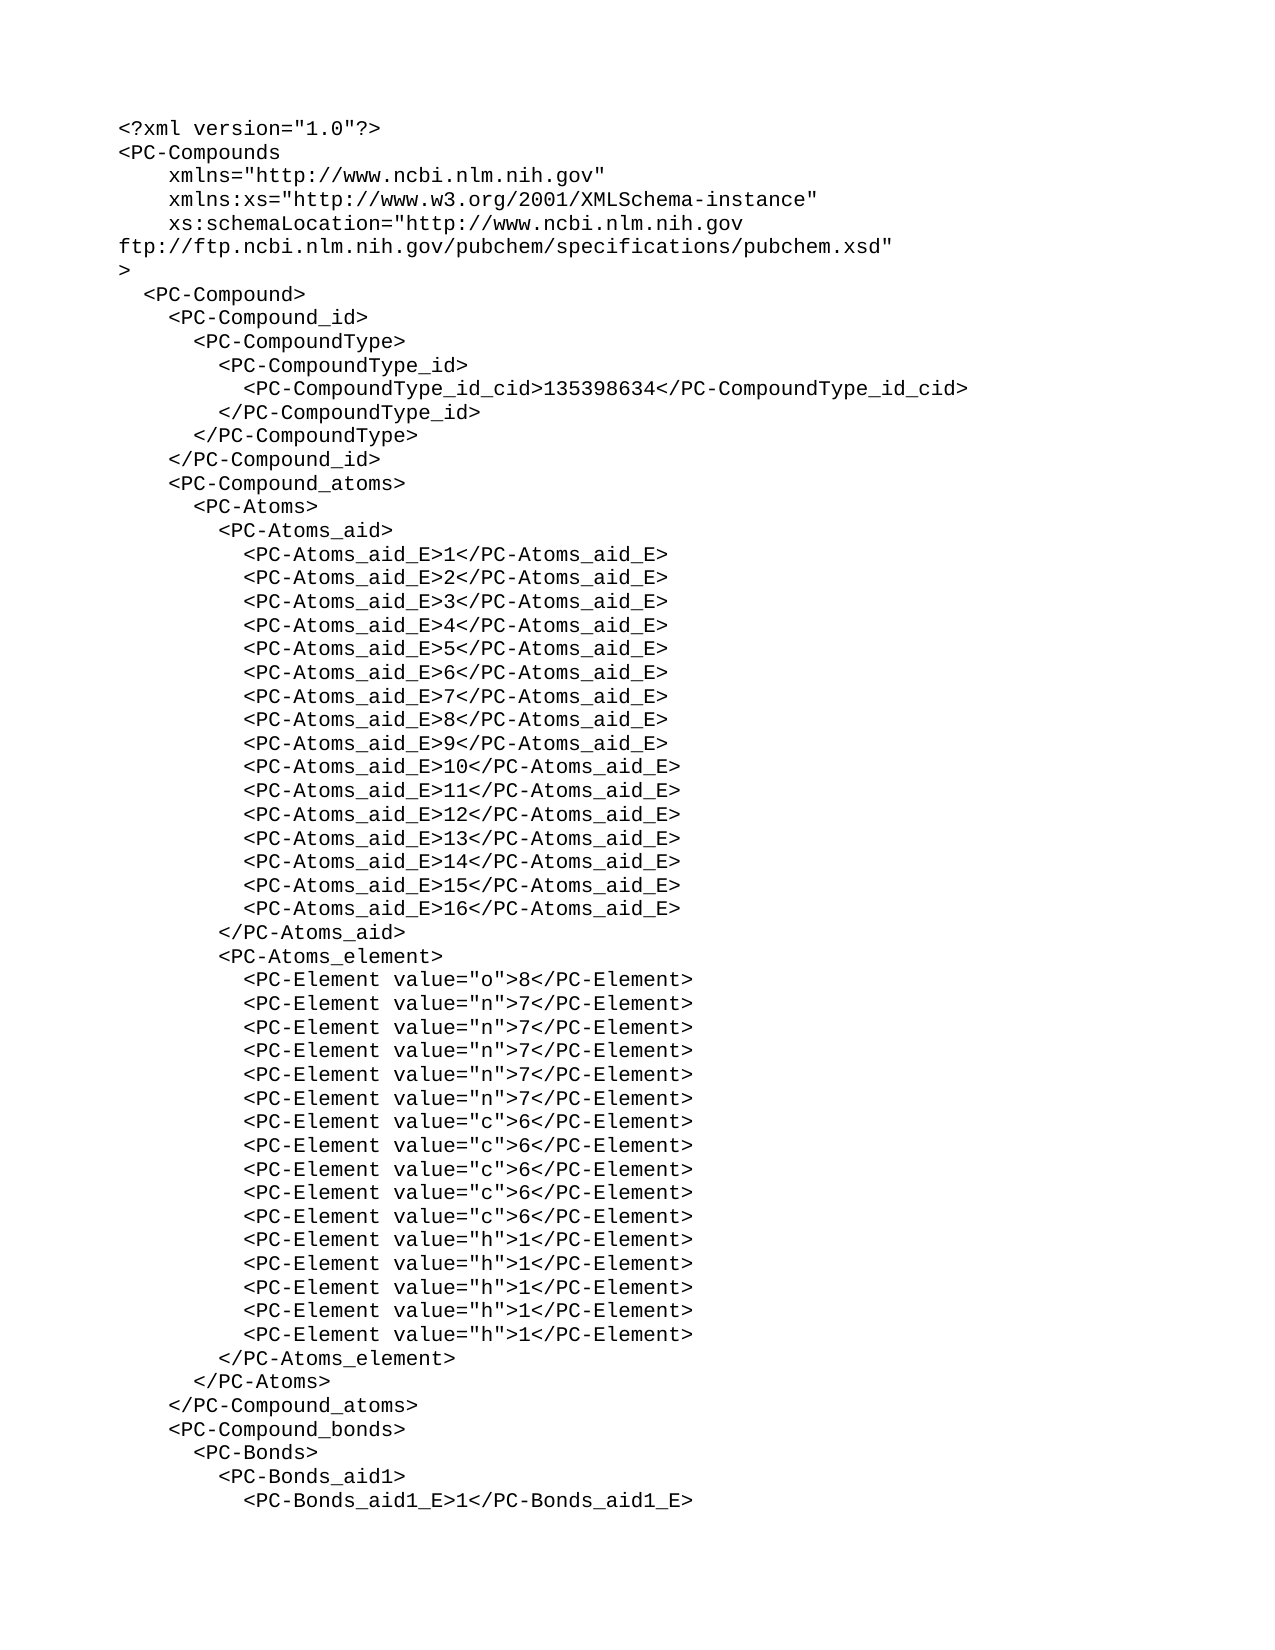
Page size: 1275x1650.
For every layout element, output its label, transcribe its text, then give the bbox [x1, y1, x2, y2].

text <PC-CompoundType_id> [118, 354, 1157, 378]
text <PC-Element value="n">7</PC-Element> [118, 993, 1157, 1017]
text > [118, 260, 1157, 284]
text <PC-CompoundType> [118, 331, 1157, 354]
text <PC-Atoms_aid_E>8</PC-Atoms_aid_E> [118, 709, 1157, 733]
text <PC-Element value="c">6</PC-Element> [118, 1135, 1157, 1158]
text </PC-Compound_atoms> [118, 1395, 1157, 1419]
text <PC-Atoms_aid_E>1</PC-Atoms_aid_E> [118, 544, 1157, 567]
text <PC-Element value="c">6</PC-Element> [118, 1182, 1157, 1206]
text <PC-Atoms_aid_E>14</PC-Atoms_aid_E> [118, 851, 1157, 875]
text xs:schemaLocation="http://www.ncbi.nlm.nih.gov ftp://ftp.ncbi.nlm.nih.gov/pubchem/specifications/pubchem.xsd" [118, 213, 1157, 260]
text <PC-Element value="c">6</PC-Element> [118, 1158, 1157, 1182]
text xmlns="http://www.ncbi.nlm.nih.gov" [118, 165, 1157, 189]
text <PC-Element value="h">1</PC-Element> [118, 1229, 1157, 1253]
text <PC-Atoms_aid_E>4</PC-Atoms_aid_E> [118, 615, 1157, 638]
text <PC-Atoms_element> [118, 946, 1157, 969]
text <PC-Element value="h">1</PC-Element> [118, 1324, 1157, 1348]
text <PC-Element value="n">7</PC-Element> [118, 1088, 1157, 1111]
text <PC-Bonds_aid1> [118, 1466, 1157, 1489]
text <PC-Element value="n">7</PC-Element> [118, 1040, 1157, 1064]
text <PC-Element value="h">1</PC-Element> [118, 1300, 1157, 1324]
text <PC-Atoms_aid_E>9</PC-Atoms_aid_E> [118, 733, 1157, 757]
text <PC-Compounds [118, 142, 1157, 165]
text </PC-Atoms_aid> [118, 922, 1157, 946]
text <PC-Atoms_aid_E>6</PC-Atoms_aid_E> [118, 662, 1157, 686]
text <PC-Element value="n">7</PC-Element> [118, 1017, 1157, 1040]
text <PC-Atoms_aid_E>5</PC-Atoms_aid_E> [118, 638, 1157, 662]
text <PC-Atoms_aid_E>11</PC-Atoms_aid_E> [118, 780, 1157, 804]
text <PC-Atoms_aid_E>7</PC-Atoms_aid_E> [118, 686, 1157, 709]
text <PC-Compound_atoms> [118, 473, 1157, 496]
text <PC-Bonds_aid1_E>1</PC-Bonds_aid1_E> [118, 1489, 1157, 1513]
text <PC-Element value="h">1</PC-Element> [118, 1253, 1157, 1277]
text </PC-CompoundType_id> [118, 402, 1157, 426]
text </PC-Atoms> [118, 1371, 1157, 1395]
text <PC-Bonds> [118, 1442, 1157, 1466]
text <PC-Element value="h">1</PC-Element> [118, 1277, 1157, 1300]
text <PC-Atoms_aid_E>3</PC-Atoms_aid_E> [118, 591, 1157, 615]
text <PC-Atoms_aid> [118, 520, 1157, 544]
text </PC-Atoms_element> [118, 1348, 1157, 1371]
text <PC-Atoms_aid_E>16</PC-Atoms_aid_E> [118, 898, 1157, 922]
text <PC-Atoms_aid_E>2</PC-Atoms_aid_E> [118, 567, 1157, 591]
text <PC-Compound_id> [118, 307, 1157, 331]
text <PC-Compound> [118, 284, 1157, 307]
text <PC-CompoundType_id_cid>135398634</PC-CompoundType_id_cid> [118, 378, 1157, 402]
text <PC-Atoms_aid_E>10</PC-Atoms_aid_E> [118, 757, 1157, 780]
text <PC-Atoms> [118, 496, 1157, 520]
text <PC-Element value="c">6</PC-Element> [118, 1111, 1157, 1135]
text <?xml version="1.0"?> [118, 118, 1157, 142]
text <PC-Element value="c">6</PC-Element> [118, 1206, 1157, 1229]
text </PC-CompoundType> [118, 426, 1157, 449]
text <PC-Compound_bonds> [118, 1419, 1157, 1442]
text <PC-Atoms_aid_E>15</PC-Atoms_aid_E> [118, 875, 1157, 898]
text </PC-Compound_id> [118, 449, 1157, 473]
text <PC-Element value="n">7</PC-Element> [118, 1064, 1157, 1088]
text <PC-Atoms_aid_E>13</PC-Atoms_aid_E> [118, 827, 1157, 851]
text <PC-Element value="o">8</PC-Element> [118, 969, 1157, 993]
text <PC-Atoms_aid_E>12</PC-Atoms_aid_E> [118, 804, 1157, 827]
text xmlns:xs="http://www.w3.org/2001/XMLSchema-instance" [118, 189, 1157, 213]
